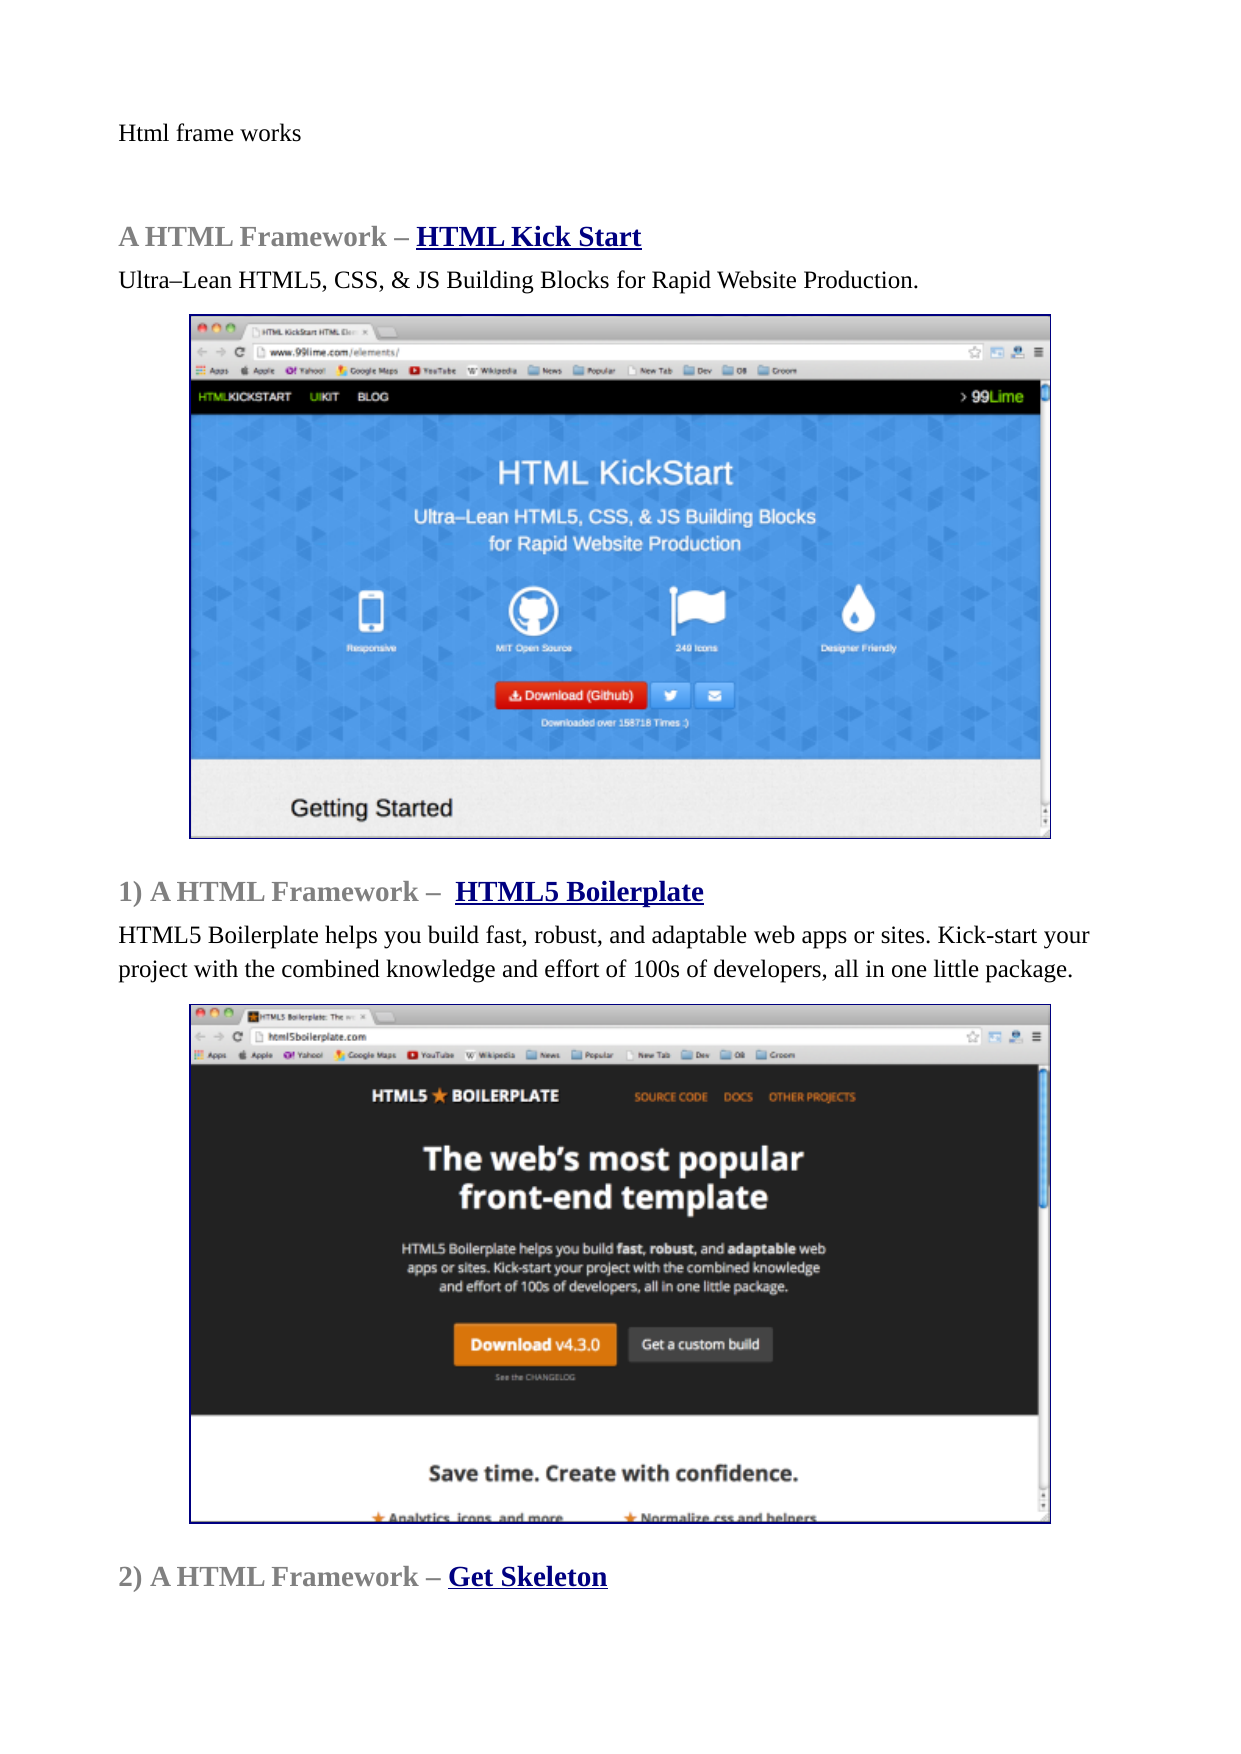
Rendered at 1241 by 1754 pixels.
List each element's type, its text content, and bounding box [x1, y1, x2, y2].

picture [191, 1005, 1050, 1522]
subtitle 1) A HTML Framework – HTML5 Boilerplate [118, 874, 1122, 907]
picture [191, 316, 1050, 838]
subtitle A HTML Framework – HTML Kick Start [118, 219, 1122, 252]
subtitle 2) A HTML Framework – Get Skeleton [118, 1559, 1122, 1592]
text Ultra–Lean HTML5, CSS, & JS Building Blocks for Rapid Website Production. [118, 265, 1122, 294]
text HTML5 Boilerplate helps you build fast, robust, and adaptable web apps or sites. Kick-start your project with the combined knowledge and effort of 100s of developers, all in one little package. [118, 920, 1122, 983]
text Html frame works [118, 118, 1122, 147]
